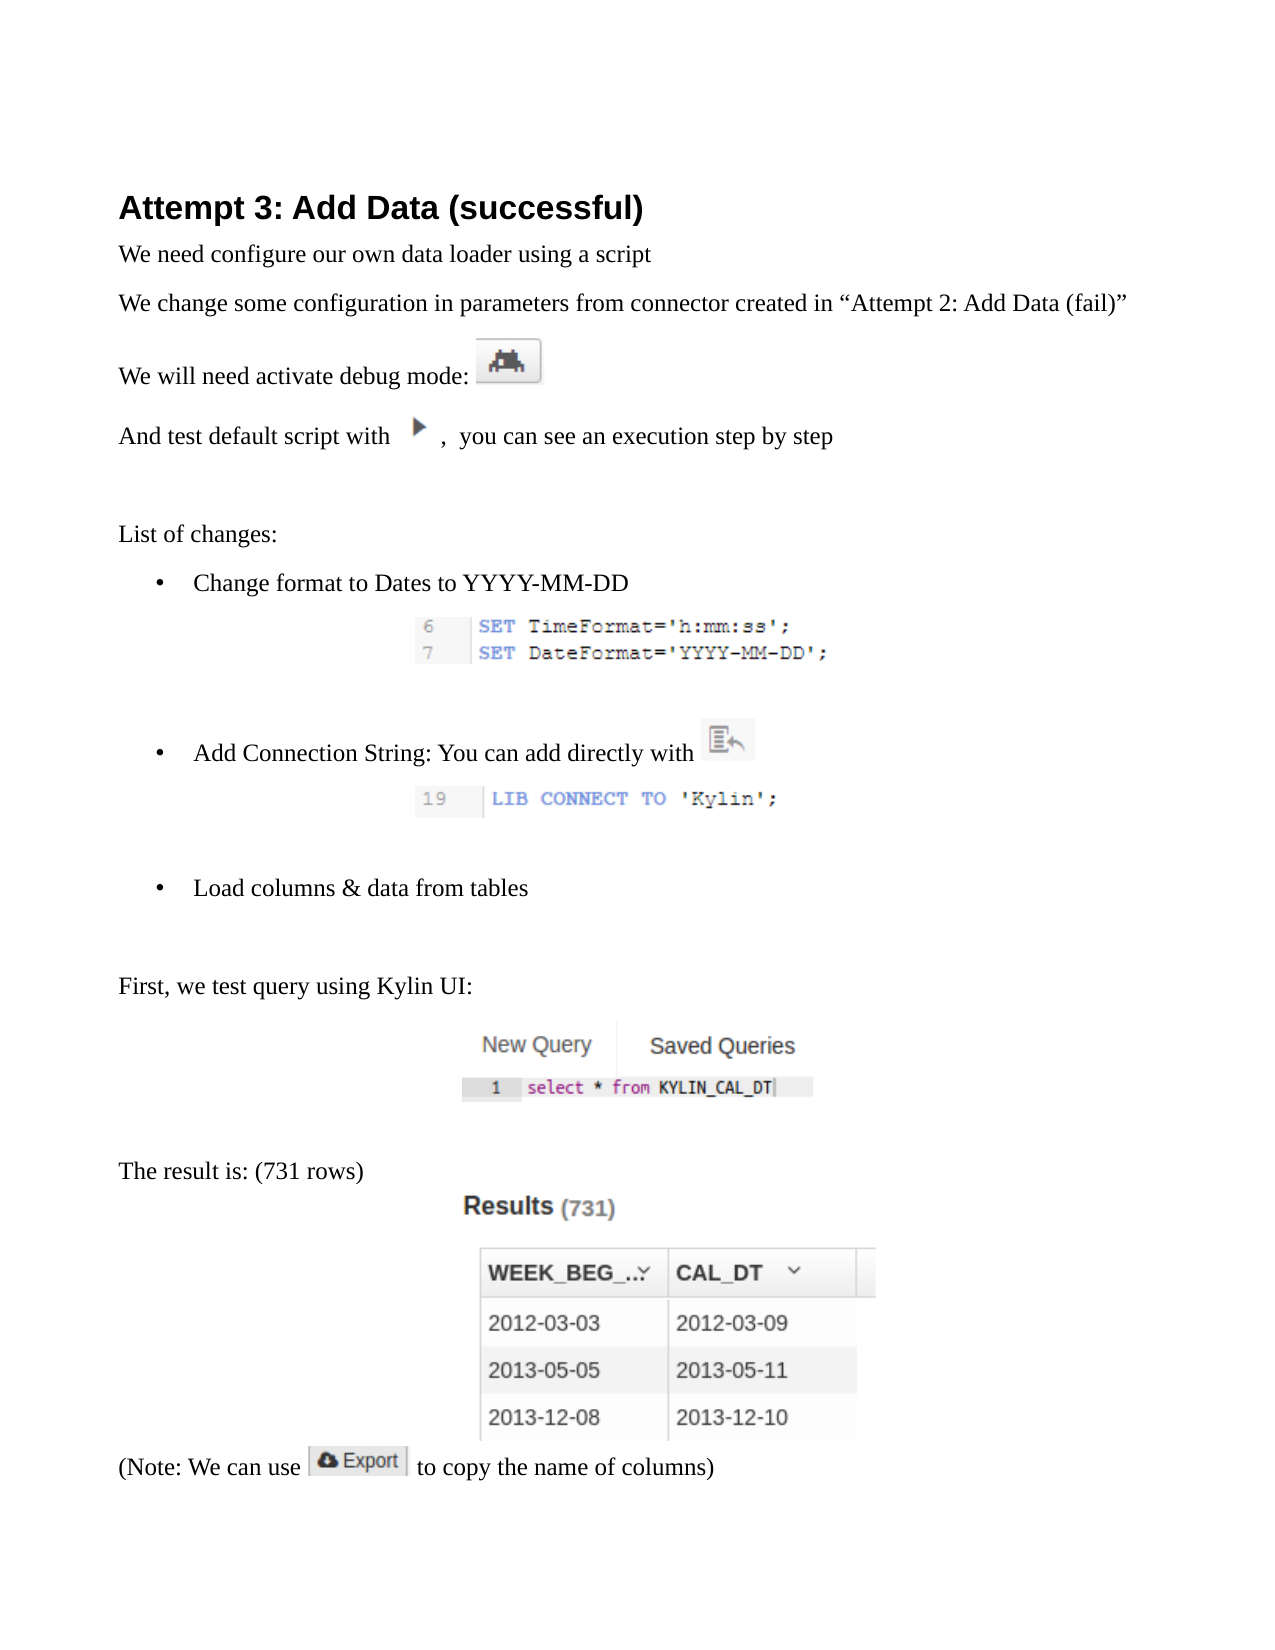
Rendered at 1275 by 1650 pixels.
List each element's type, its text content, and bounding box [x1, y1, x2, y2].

text We need configure our own data loader using a script [118, 239, 1157, 268]
picture [307, 1446, 411, 1476]
picture [458, 1185, 876, 1441]
text First, we test query using Kylin UI: [118, 971, 1157, 1000]
picture [461, 1020, 814, 1102]
picture [396, 410, 441, 445]
text And test default script with , you can see an execution step by step [118, 410, 1157, 450]
picture [414, 786, 795, 818]
list Load columns & data from tables [156, 873, 1157, 902]
list Add Connection String: You can add directly with [156, 719, 1157, 766]
text We change some configuration in parameters from connector created in “Attempt 2: Add Data (fail)” [118, 288, 1157, 317]
picture [414, 617, 861, 664]
picture [475, 337, 545, 385]
text We will need activate debug mode: [118, 337, 1157, 389]
list Change format to Dates to YYYY-MM-DD [156, 568, 1157, 597]
text (Note: We can use to copy the name of columns) [118, 1205, 1157, 1516]
text List of changes: [118, 519, 1157, 548]
subtitle Attempt 3: Add Data (successful) [118, 188, 1157, 227]
text The result is: (731 rows) [118, 1156, 1157, 1185]
picture [700, 718, 756, 761]
